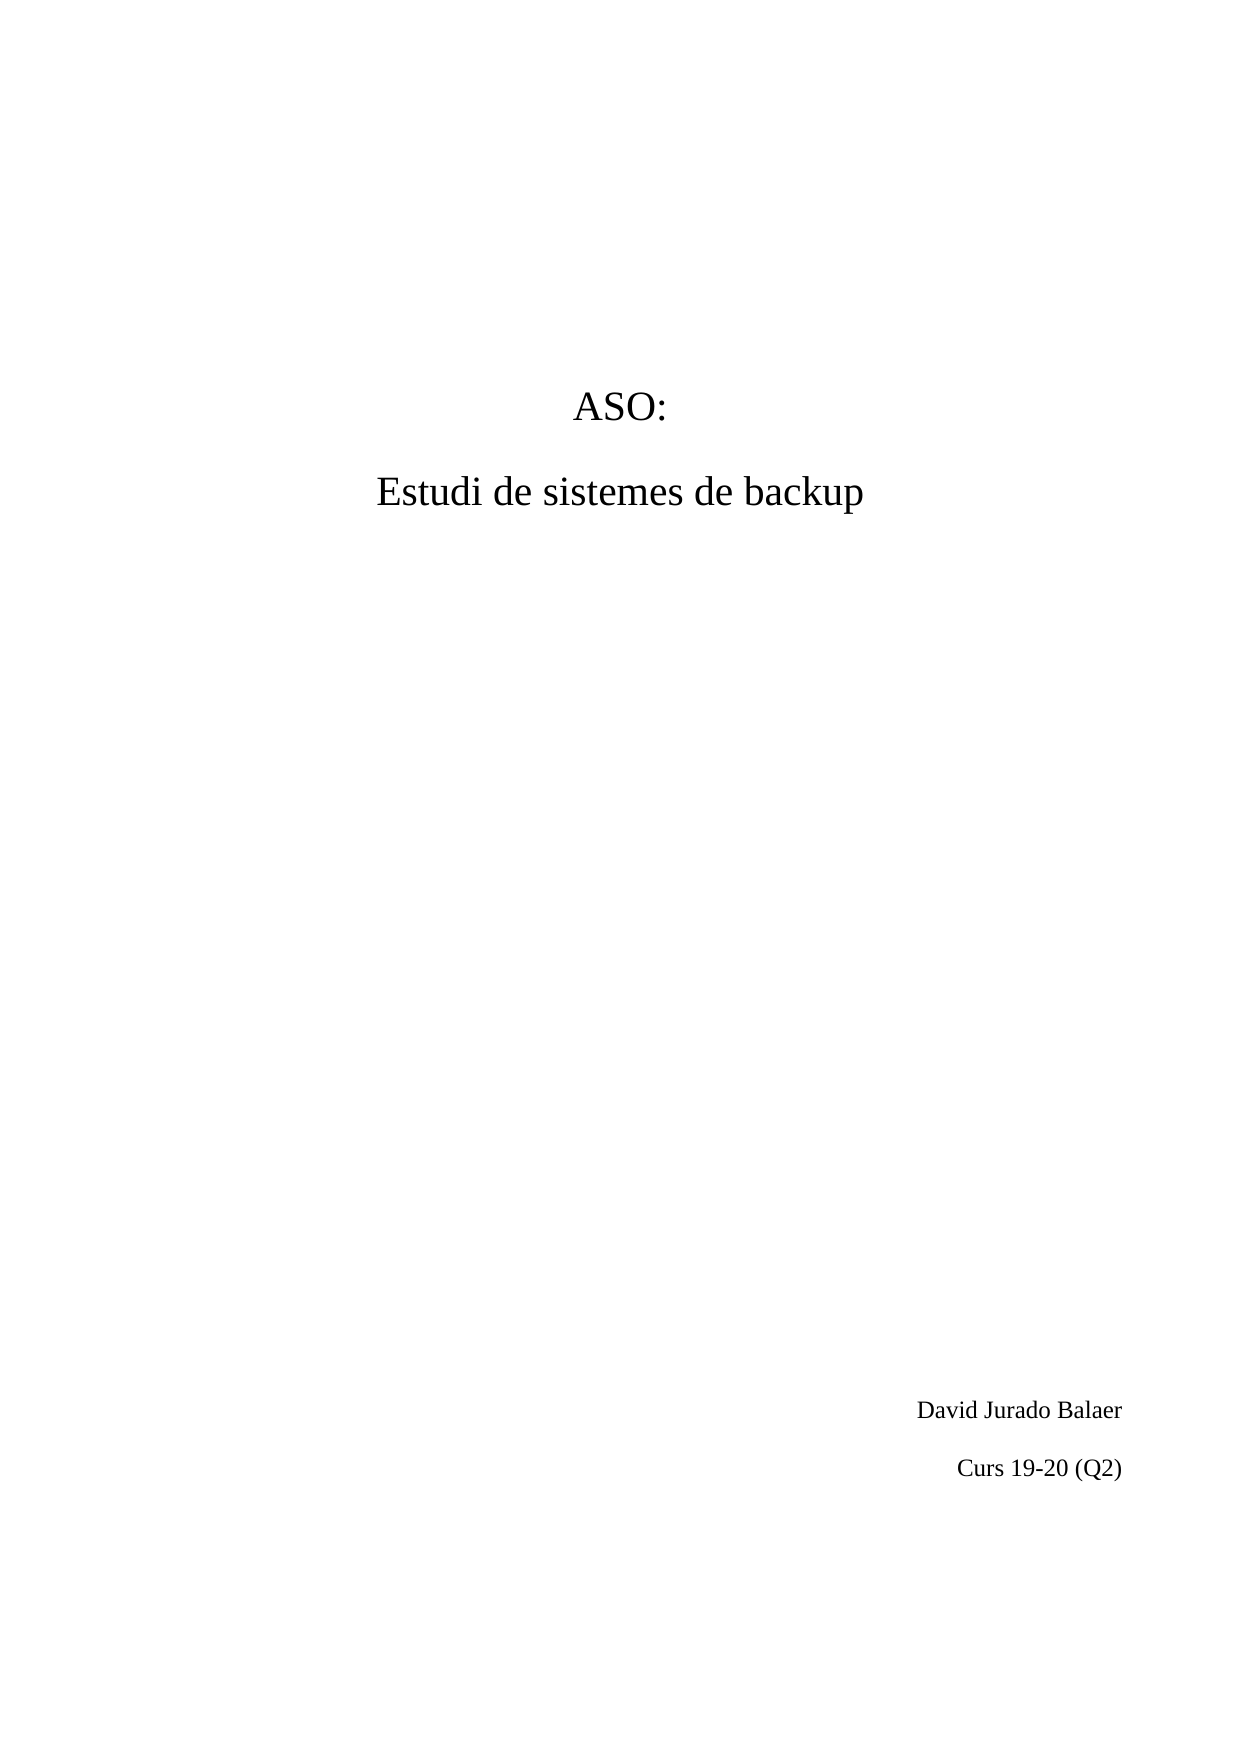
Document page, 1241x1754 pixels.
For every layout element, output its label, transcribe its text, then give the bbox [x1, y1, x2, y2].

text Curs 19-20 (Q2) [118, 1453, 1122, 1482]
subtitle ASO: [118, 381, 1122, 429]
subtitle Estudi de sistemes de backup [118, 467, 1122, 514]
text David Jurado Balaer [118, 1396, 1122, 1424]
